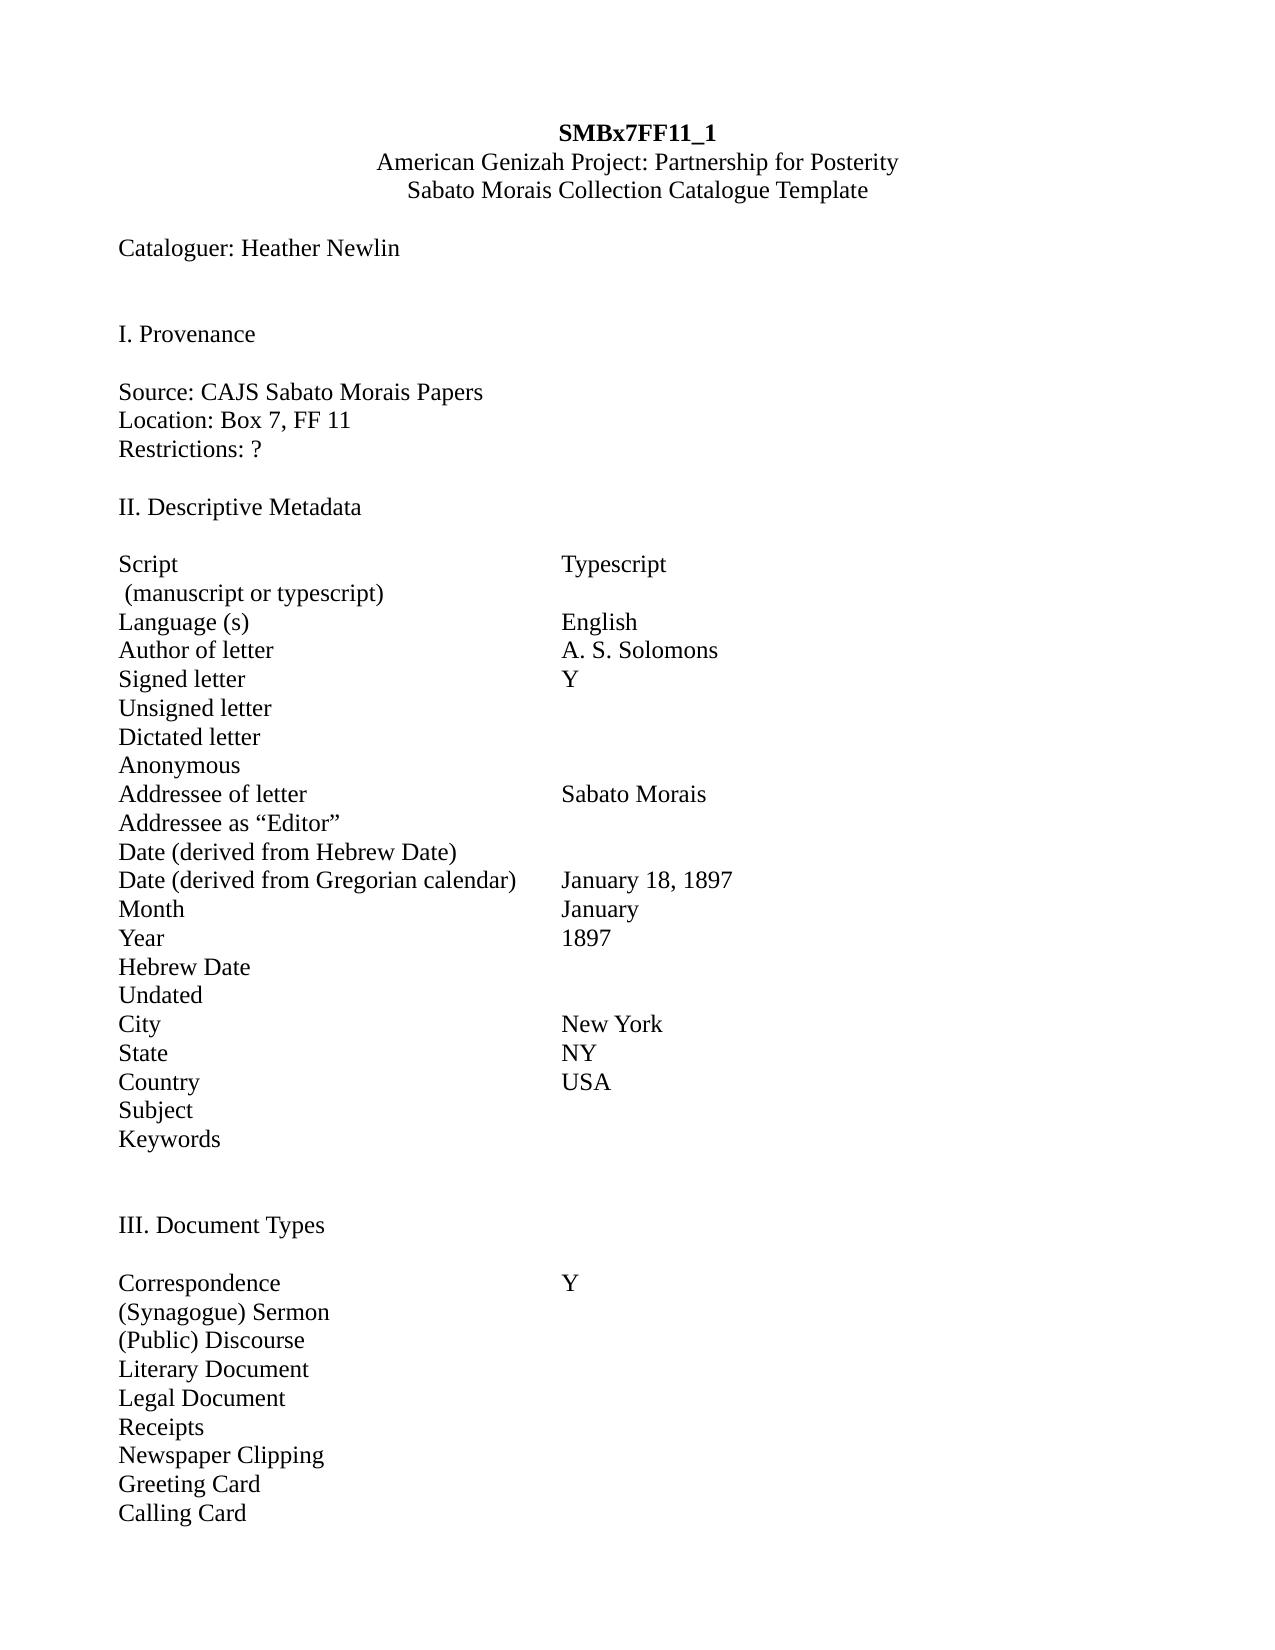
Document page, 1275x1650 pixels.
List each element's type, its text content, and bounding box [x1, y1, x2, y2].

text Date (derived from Hebrew Date) [118, 837, 1157, 866]
text Date (derived from Gregorian calendar) January 18, 1897 [118, 866, 1157, 894]
text Unsigned letter [118, 693, 1157, 722]
text Year 1897 [118, 923, 1157, 952]
text (manuscript or typescript) [118, 578, 1157, 607]
text Country USA [118, 1067, 1157, 1096]
text Newspaper Clipping [118, 1441, 1157, 1469]
text Addressee of letter Sabato Morais [118, 779, 1157, 808]
text American Genizah Project: Partnership for Posterity [118, 147, 1157, 176]
text Undated [118, 981, 1157, 1009]
text City New York [118, 1009, 1157, 1038]
text State NY [118, 1038, 1157, 1067]
text Keywords [118, 1124, 1157, 1153]
text Signed letter Y [118, 664, 1157, 693]
text Anonymous [118, 751, 1157, 779]
text SMBx7FF11_1 [118, 118, 1157, 147]
text I. Provenance [118, 319, 1157, 348]
text Cataloguer: Heather Newlin [118, 233, 1157, 262]
text (Public) Discourse [118, 1326, 1157, 1354]
text Month January [118, 894, 1157, 923]
text Author of letter A. S. Solomons [118, 636, 1157, 664]
text Language (s) English [118, 607, 1157, 636]
text Correspondence Y [118, 1268, 1157, 1297]
text Location: Box 7, FF 11 [118, 406, 1157, 434]
text Receipts [118, 1412, 1157, 1441]
text II. Descriptive Metadata [118, 492, 1157, 521]
text Greeting Card [118, 1469, 1157, 1498]
text Script Typescript [118, 549, 1157, 578]
text Sabato Morais Collection Catalogue Template [118, 176, 1157, 204]
text Legal Document [118, 1383, 1157, 1412]
text (Synagogue) Sermon [118, 1297, 1157, 1326]
text Restrictions: ? [118, 434, 1157, 463]
text Calling Card [118, 1498, 1157, 1527]
text III. Document Types [118, 1211, 1157, 1239]
text Source: CAJS Sabato Morais Papers [118, 377, 1157, 406]
text Hebrew Date [118, 952, 1157, 981]
text Addressee as “Editor” [118, 808, 1157, 837]
text Dictated letter [118, 722, 1157, 751]
text Literary Document [118, 1354, 1157, 1383]
text Subject [118, 1096, 1157, 1124]
